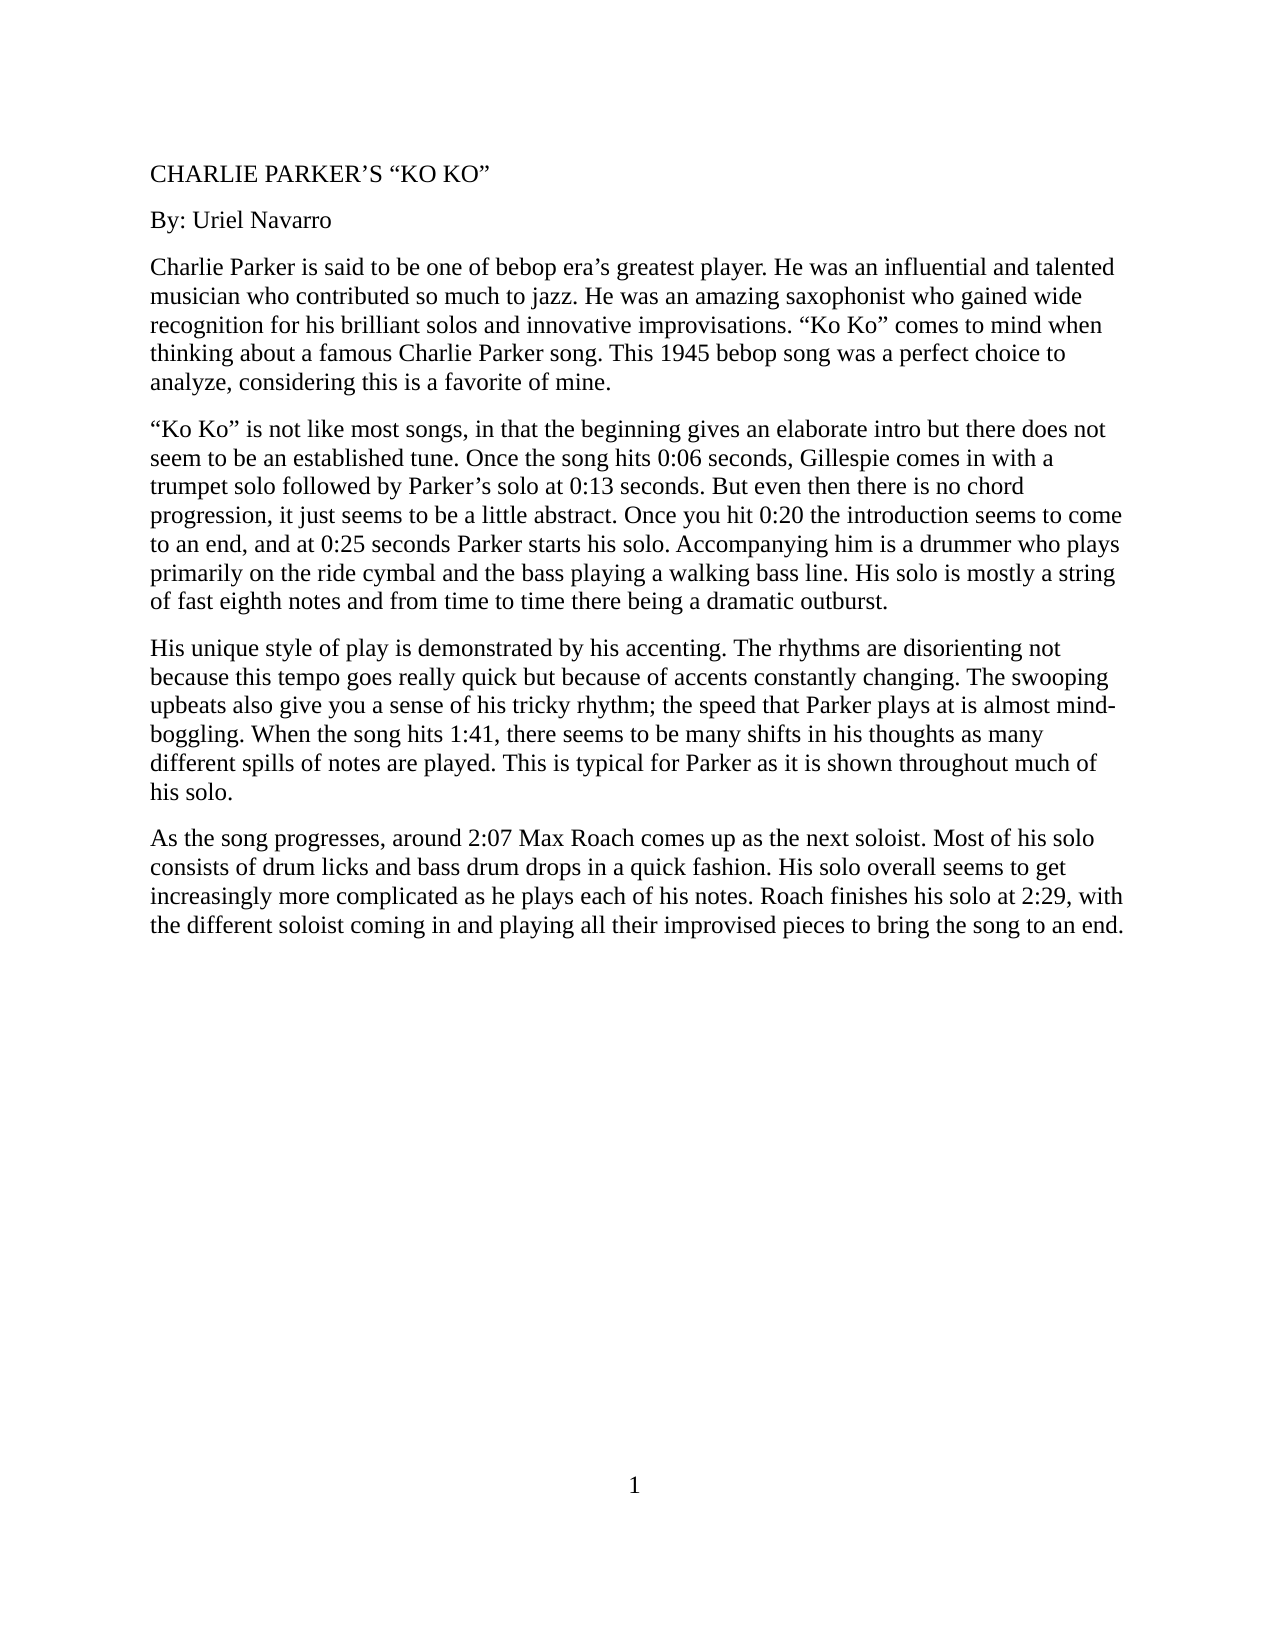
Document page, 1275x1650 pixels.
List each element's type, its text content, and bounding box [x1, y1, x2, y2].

text His unique style of play is demonstrated by his accenting. The rhythms are disorienting not because this tempo goes really quick but because of accents constantly changing. The swooping upbeats also give you a sense of his tricky rhythm; the speed that Parker plays at is almost mind-boggling. When the song hits 1:41, there seems to be many shifts in his thoughts as many different spills of notes are played. This is typical for Parker as it is shown throughout much of his solo. [150, 633, 1125, 806]
text CHARLIE PARKER’S “KO KO” [150, 159, 1125, 188]
text By: Uriel Navarro [150, 206, 1125, 234]
text “Ko Ko” is not like most songs, in that the beginning gives an elaborate intro but there does not seem to be an established tune. Once the song hits 0:06 seconds, Gillespie comes in with a trumpet solo followed by Parker’s solo at 0:13 seconds. But even then there is no chord progression, it just seems to be a little abstract. Once you hit 0:20 the introduction seems to come to an end, and at 0:25 seconds Parker starts his solo. Accompanying him is a drummer who plays primarily on the ride cymbal and the bass playing a walking bass line. His solo is mostly a string of fast eighth notes and from time to time there being a dramatic outburst. [150, 414, 1125, 615]
text Charlie Parker is said to be one of bebop era’s greatest player. He was an influential and talented musician who contributed so much to jazz. He was an amazing saxophonist who gained wide recognition for his brilliant solos and innovative improvisations. “Ko Ko” comes to mind when thinking about a famous Charlie Parker song. This 1945 bebop song was a perfect choice to analyze, considering this is a favorite of mine. [150, 252, 1125, 396]
text As the song progresses, around 2:07 Max Roach comes up as the next soloist. Most of his solo consists of drum licks and bass drum drops in a quick fashion. His solo overall seems to get increasingly more complicated as he plays each of his notes. Roach finishes his solo at 2:29, with the different soloist coming in and playing all their improvised pieces to bring the song to an end. [150, 823, 1125, 938]
